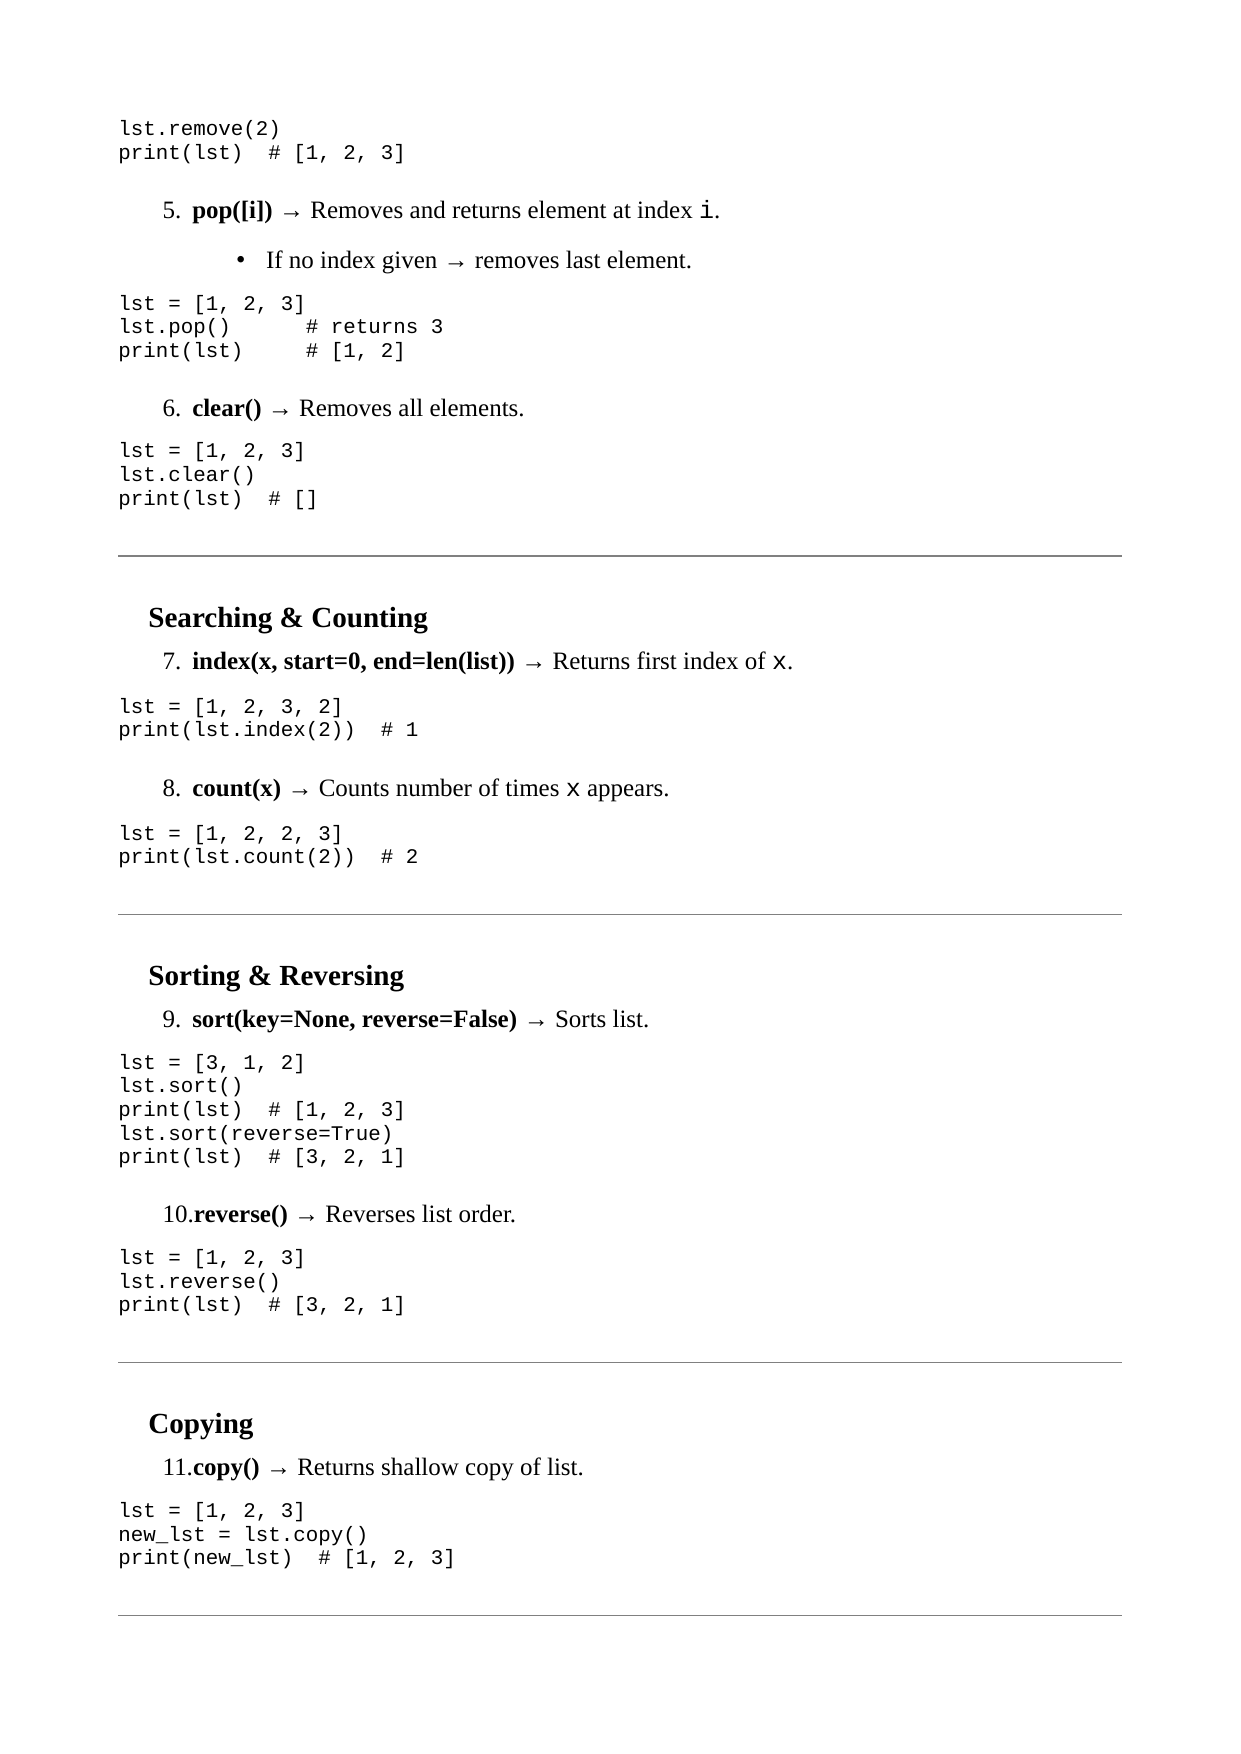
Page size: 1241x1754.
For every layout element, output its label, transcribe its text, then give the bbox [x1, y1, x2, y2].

text print(lst) # [1, 2] [118, 340, 1122, 363]
list index(x, start=0, end=len(list)) → Returns first index of x. [162, 646, 1122, 677]
text lst.sort(reverse=True) [118, 1123, 1122, 1146]
text lst = [1, 2, 3] [118, 292, 1122, 316]
list sort(key=None, reverse=False) → Sorts list. [162, 1004, 1122, 1033]
text lst.reverse() [118, 1271, 1122, 1294]
text lst = [1, 2, 3] [118, 1500, 1122, 1524]
text lst.clear() [118, 464, 1122, 488]
list reverse() → Reverses list order. [162, 1199, 1122, 1228]
text print(lst) # [1, 2, 3] [118, 1099, 1122, 1123]
text print(lst) # [3, 2, 1] [118, 1294, 1122, 1318]
text print(lst.index(2)) # 1 [118, 719, 1122, 743]
text print(new_lst) # [1, 2, 3] [118, 1547, 1122, 1571]
text lst.pop() # returns 3 [118, 316, 1122, 340]
text lst.sort() [118, 1076, 1122, 1099]
text print(lst) # [3, 2, 1] [118, 1146, 1122, 1170]
text lst.remove(2) [118, 118, 1122, 142]
text lst = [1, 2, 3, 2] [118, 696, 1122, 719]
list If no index given → removes last element. [236, 245, 1122, 274]
text lst = [3, 1, 2] [118, 1052, 1122, 1076]
list clear() → Removes all elements. [162, 393, 1122, 422]
text print(lst.count(2)) # 2 [118, 846, 1122, 870]
text lst = [1, 2, 3] [118, 441, 1122, 464]
list pop([i]) → Removes and returns element at index i. [162, 195, 1122, 226]
list copy() → Returns shallow copy of list. [162, 1452, 1122, 1481]
text new_lst = lst.copy() [118, 1524, 1122, 1547]
text lst = [1, 2, 3] [118, 1247, 1122, 1271]
subtitle ✅ Copying [118, 1406, 1122, 1440]
subtitle ✅ Searching & Counting [118, 600, 1122, 633]
subtitle ✅ Sorting & Reversing [118, 958, 1122, 992]
text lst = [1, 2, 2, 3] [118, 823, 1122, 846]
list count(x) → Counts number of times x appears. [162, 773, 1122, 803]
text print(lst) # [] [118, 488, 1122, 511]
text print(lst) # [1, 2, 3] [118, 142, 1122, 165]
